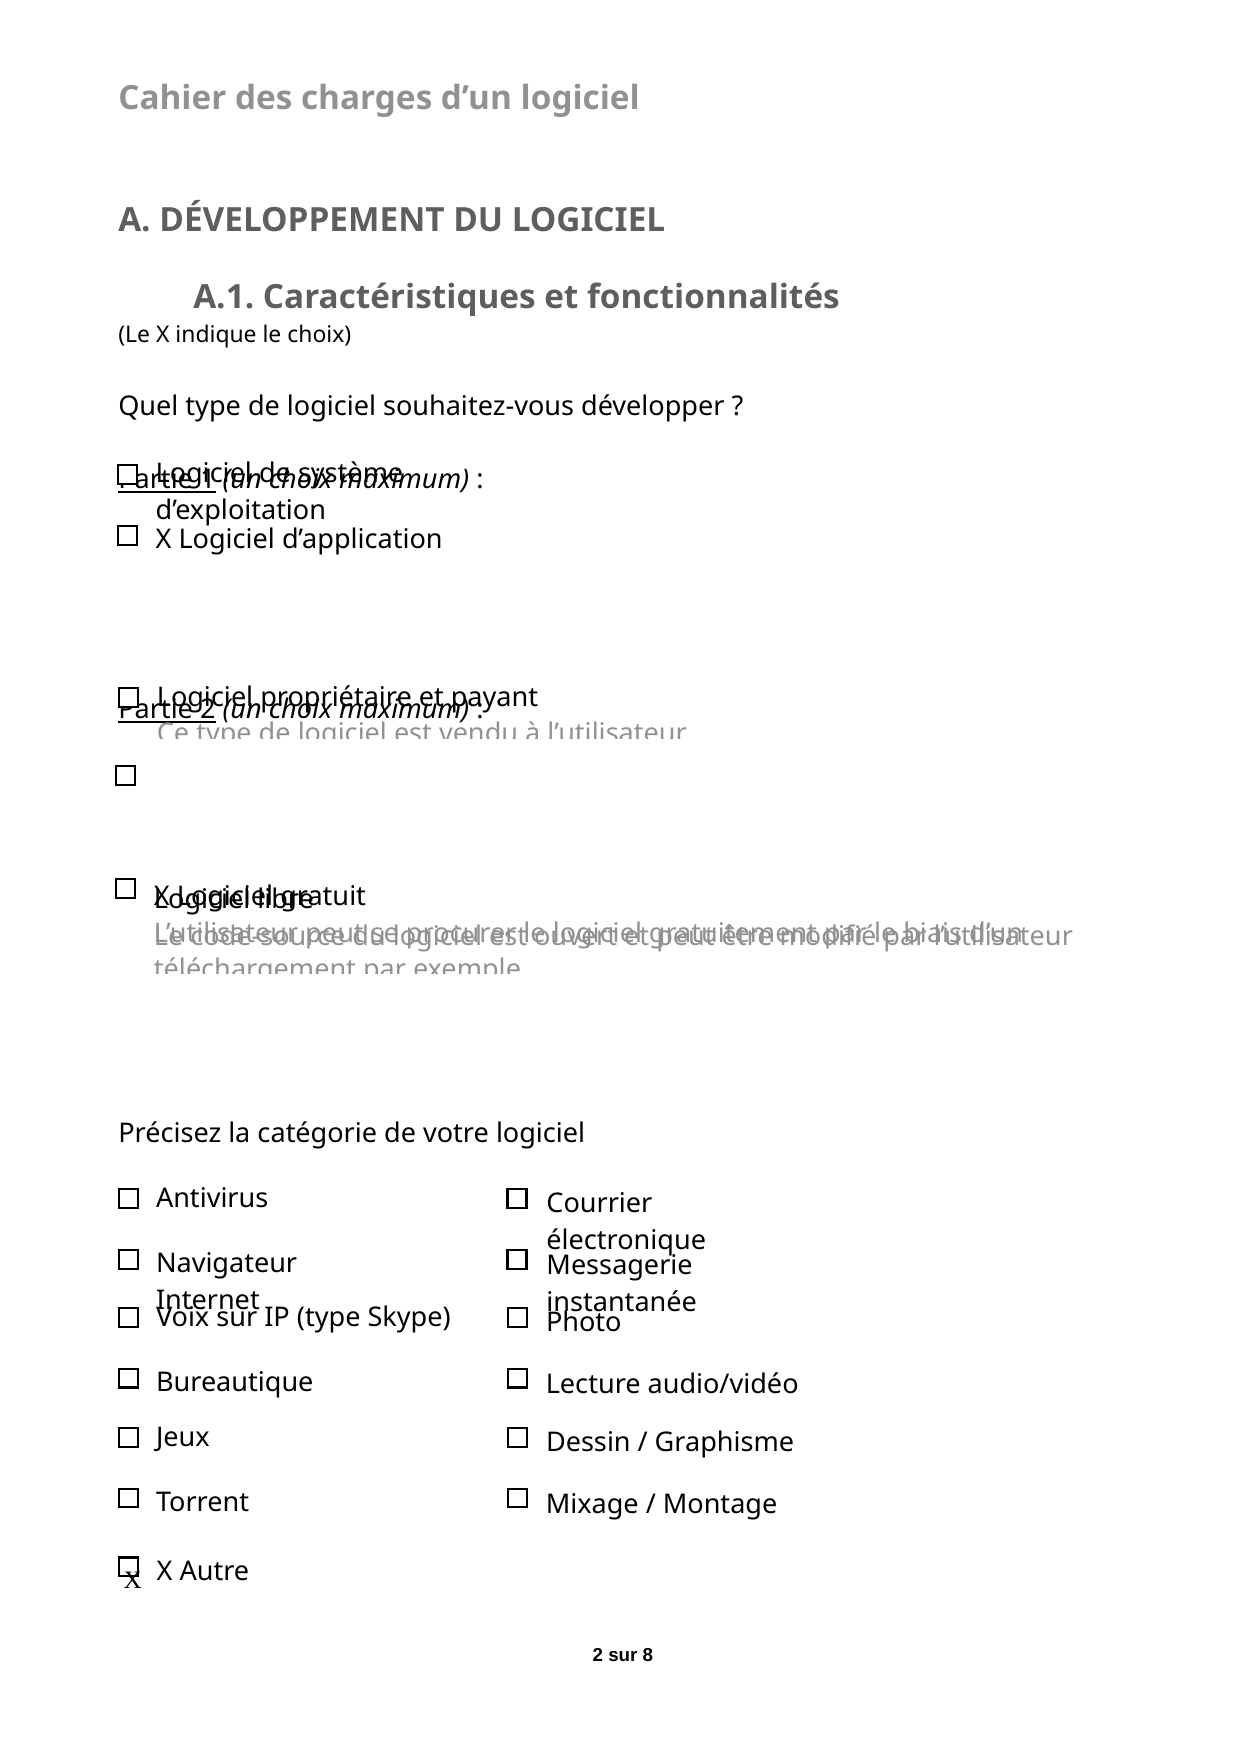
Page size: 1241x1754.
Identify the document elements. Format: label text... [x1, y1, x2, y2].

text Partie 2 (un choix maximum) : [874, 690, 1122, 727]
text Logiciel libre [154, 879, 1123, 916]
subtitle A.1. Caractéristiques et fonctionnalités [118, 273, 1122, 318]
text L’utilisateur peut se procurer le logiciel gratuitement par le biais d’un téléchargement par exemple [154, 953, 1114, 973]
text Ce type de logiciel est vendu à l’utilisateur [157, 714, 874, 739]
text Précisez la catégorie de votre logiciel [118, 1113, 1122, 1150]
text Partie 2 (un choix maximum) : [118, 690, 157, 721]
text Logiciel propriétaire et payant [157, 677, 874, 714]
text Le code-source du logiciel est ouvert et peut être modifié par l’utilisateur [154, 916, 1123, 953]
text Quel type de logiciel souhaitez-vous développer ? [118, 386, 1122, 423]
subtitle A. DÉVELOPPEMENT DU LOGICIEL [118, 196, 1122, 241]
text Partie 1 (un choix maximum) : [118, 460, 1122, 497]
text (Le X indique le choix) [118, 318, 1122, 349]
